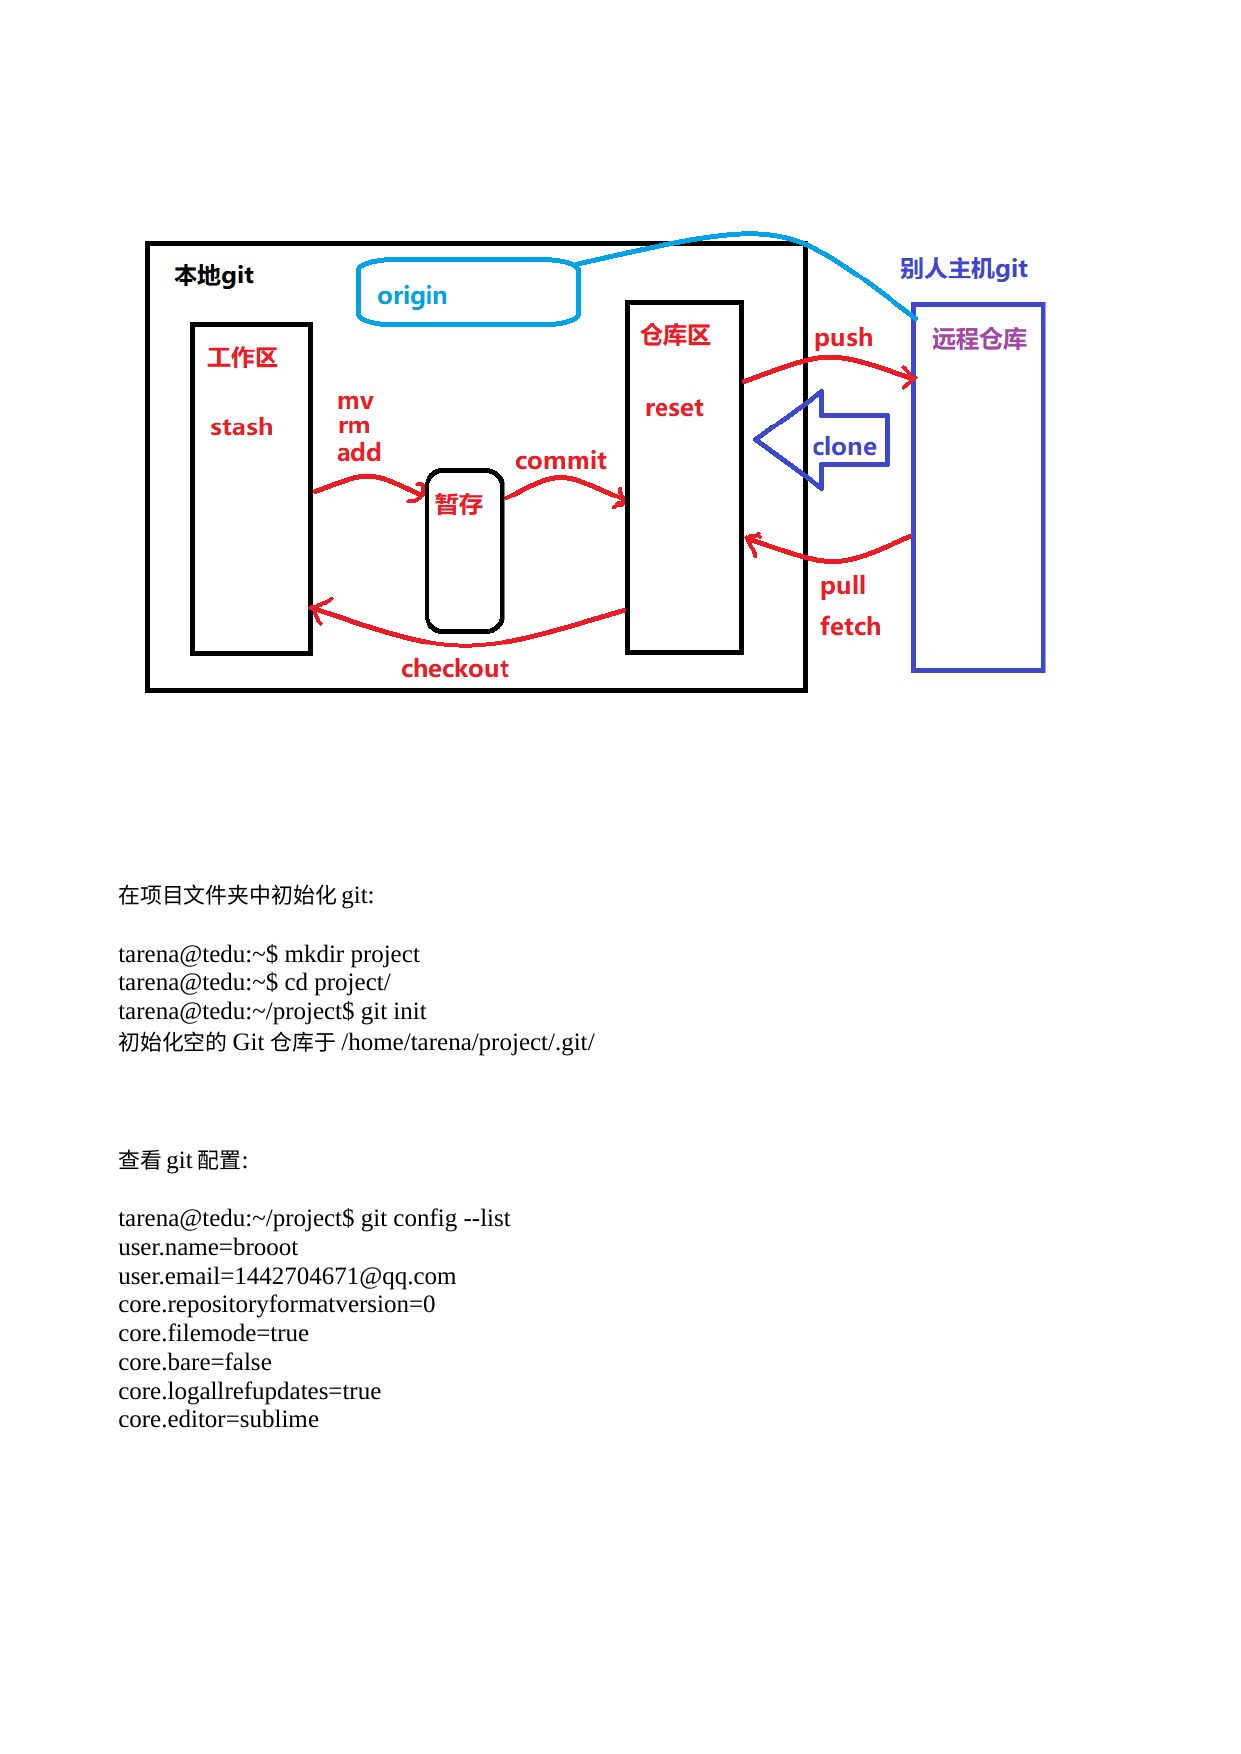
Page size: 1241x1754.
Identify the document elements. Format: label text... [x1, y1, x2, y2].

text core.repositoryformatversion=0 [118, 1289, 1122, 1318]
text core.logallrefupdates=true [118, 1376, 1122, 1404]
picture [118, 204, 1123, 792]
text core.filemode=true [118, 1318, 1122, 1347]
text user.name=brooot [118, 1232, 1122, 1261]
text tarena@tedu:~/project$ git init [118, 996, 1122, 1025]
text tarena@tedu:~$ mkdir project [118, 939, 1122, 967]
text 初始化空的 Git 仓库于 /home/tarena/project/.git/ [118, 1025, 1122, 1057]
text 查看git配置: [118, 1143, 1122, 1174]
text core.bare=false [118, 1347, 1122, 1376]
text tarena@tedu:~/project$ git config --list [118, 1203, 1122, 1232]
text tarena@tedu:~$ cd project/ [118, 967, 1122, 996]
text 在项目文件夹中初始化git: [118, 878, 1122, 910]
text user.email=1442704671@qq.com [118, 1261, 1122, 1289]
text core.editor=sublime [118, 1404, 1122, 1433]
